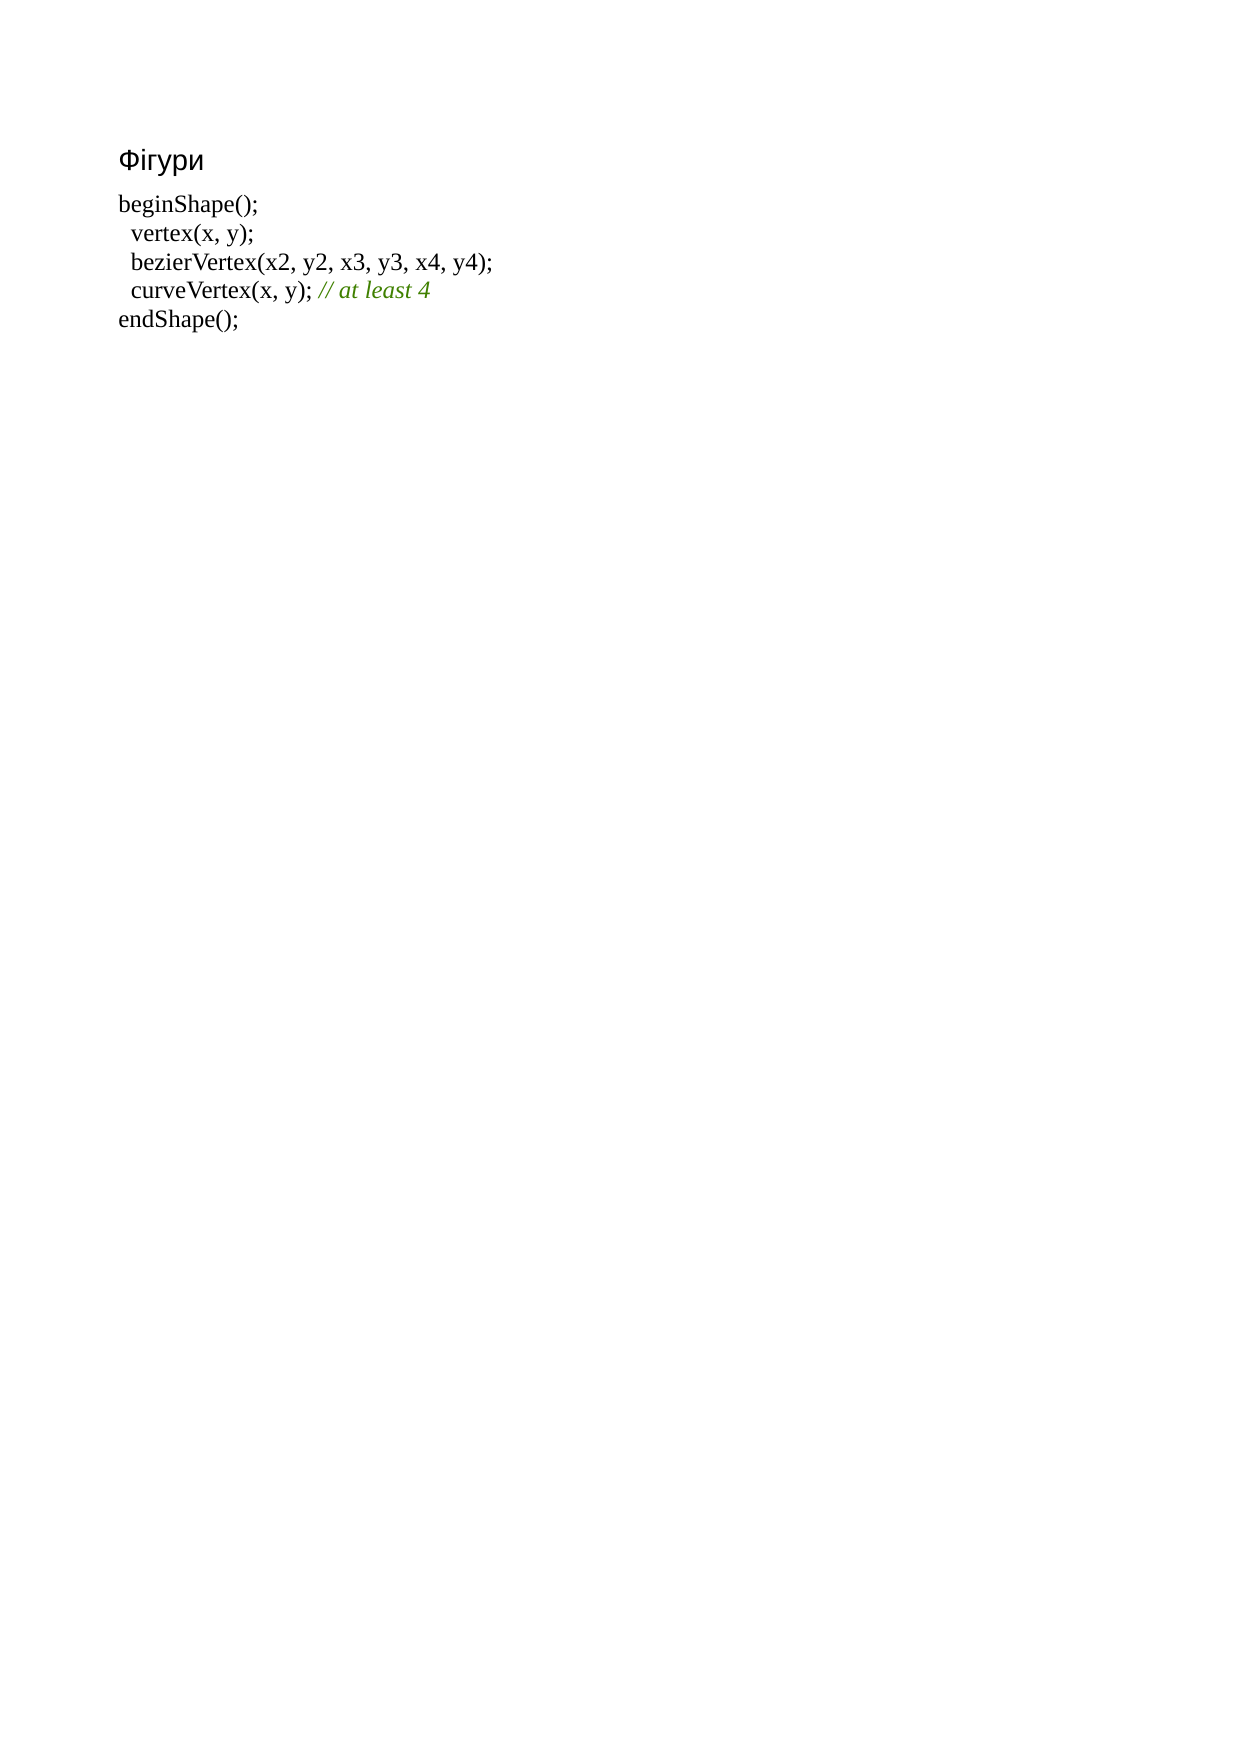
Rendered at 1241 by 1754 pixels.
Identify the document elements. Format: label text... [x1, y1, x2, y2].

text curveVertex(x, y); // at least 4 [118, 275, 1122, 304]
text bezierVertex(x2, y2, x3, y3, x4, y4); [118, 247, 1122, 275]
subtitle Фігури [118, 143, 1122, 177]
text vertex(x, y); [118, 218, 1122, 247]
text beginShape(); [118, 189, 1122, 218]
text endShape(); [118, 304, 1122, 333]
